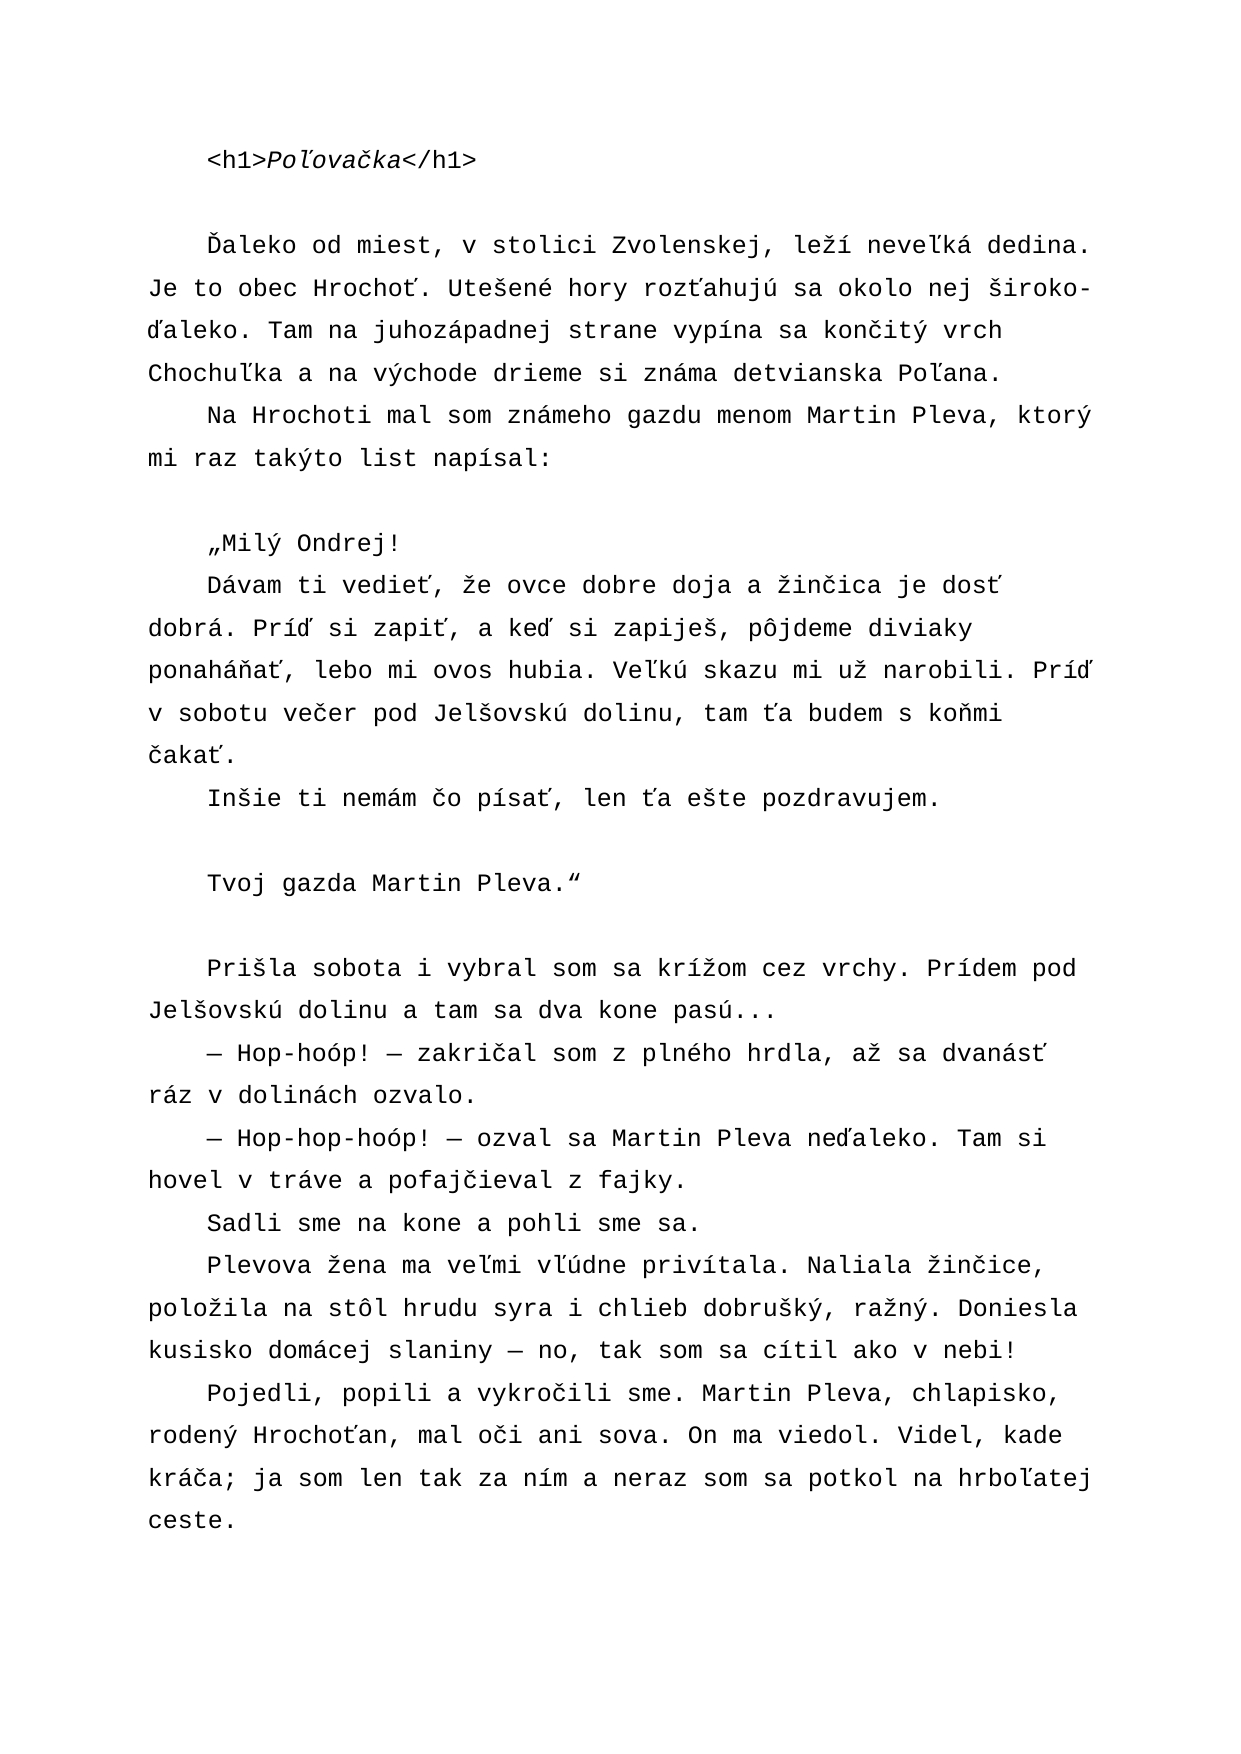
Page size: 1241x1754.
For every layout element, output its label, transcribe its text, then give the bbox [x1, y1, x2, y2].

text Dávam ti vedieť, že ovce dobre doja a žinčica je dosť dobrá. Príď si zapiť, a keď si zapiješ, pôjdeme diviaky ponaháňať, lebo mi ovos hubia. Veľkú skazu mi už narobili. Príď v sobotu večer pod Jelšovskú dolinu, tam ťa budem s koňmi čakať. [148, 573, 1093, 771]
text „Milý Ondrej! [148, 530, 1093, 558]
text Plevova žena ma veľmi vľúdne privítala. Naliala žinčice, položila na stôl hrudu syra i chlieb dobrušký, ražný. Doniesla kusisko domácej slaniny — no, tak som sa cítil ako v nebi! [148, 1253, 1093, 1366]
text Sadli sme na kone a pohli sme sa. [148, 1210, 1093, 1238]
text Ďaleko od miest, v stolici Zvolenskej, leží neveľká dedina. Je to obec Hrochoť. Utešené hory rozťahujú sa okolo nej široko-ďaleko. Tam na juhozápadnej strane vypína sa končitý vrch Chochuľka a na východe drieme si známa detvianska Poľana. [148, 233, 1093, 388]
text Inšie ti nemám čo písať, len ťa ešte pozdravujem. [148, 785, 1093, 813]
text <h1>Poľovačka</h1> [148, 148, 1093, 176]
text Prišla sobota i vybral som sa krížom cez vrchy. Prídem pod Jelšovskú dolinu a tam sa dva kone pasú... [148, 955, 1093, 1026]
text Na Hrochoti mal som známeho gazdu menom Martin Pleva, ktorý mi raz takýto list napísal: [148, 403, 1093, 473]
text — Hop-hoóp! — zakričal som z plného hrdla, až sa dvanásť ráz v dolinách ozvalo. [148, 1040, 1093, 1111]
text Tvoj gazda Martin Pleva.“ [148, 870, 1093, 898]
text Pojedli, popili a vykročili sme. Martin Pleva, chlapisko, rodený Hrochoťan, mal oči ani sova. On ma viedol. Videl, kade kráča; ja som len tak za ním a neraz som sa potkol na hrboľatej ceste. [148, 1380, 1093, 1536]
text — Hop-hop-hoóp! — ozval sa Martin Pleva neďaleko. Tam si hovel v tráve a pofajčieval z fajky. [148, 1125, 1093, 1196]
